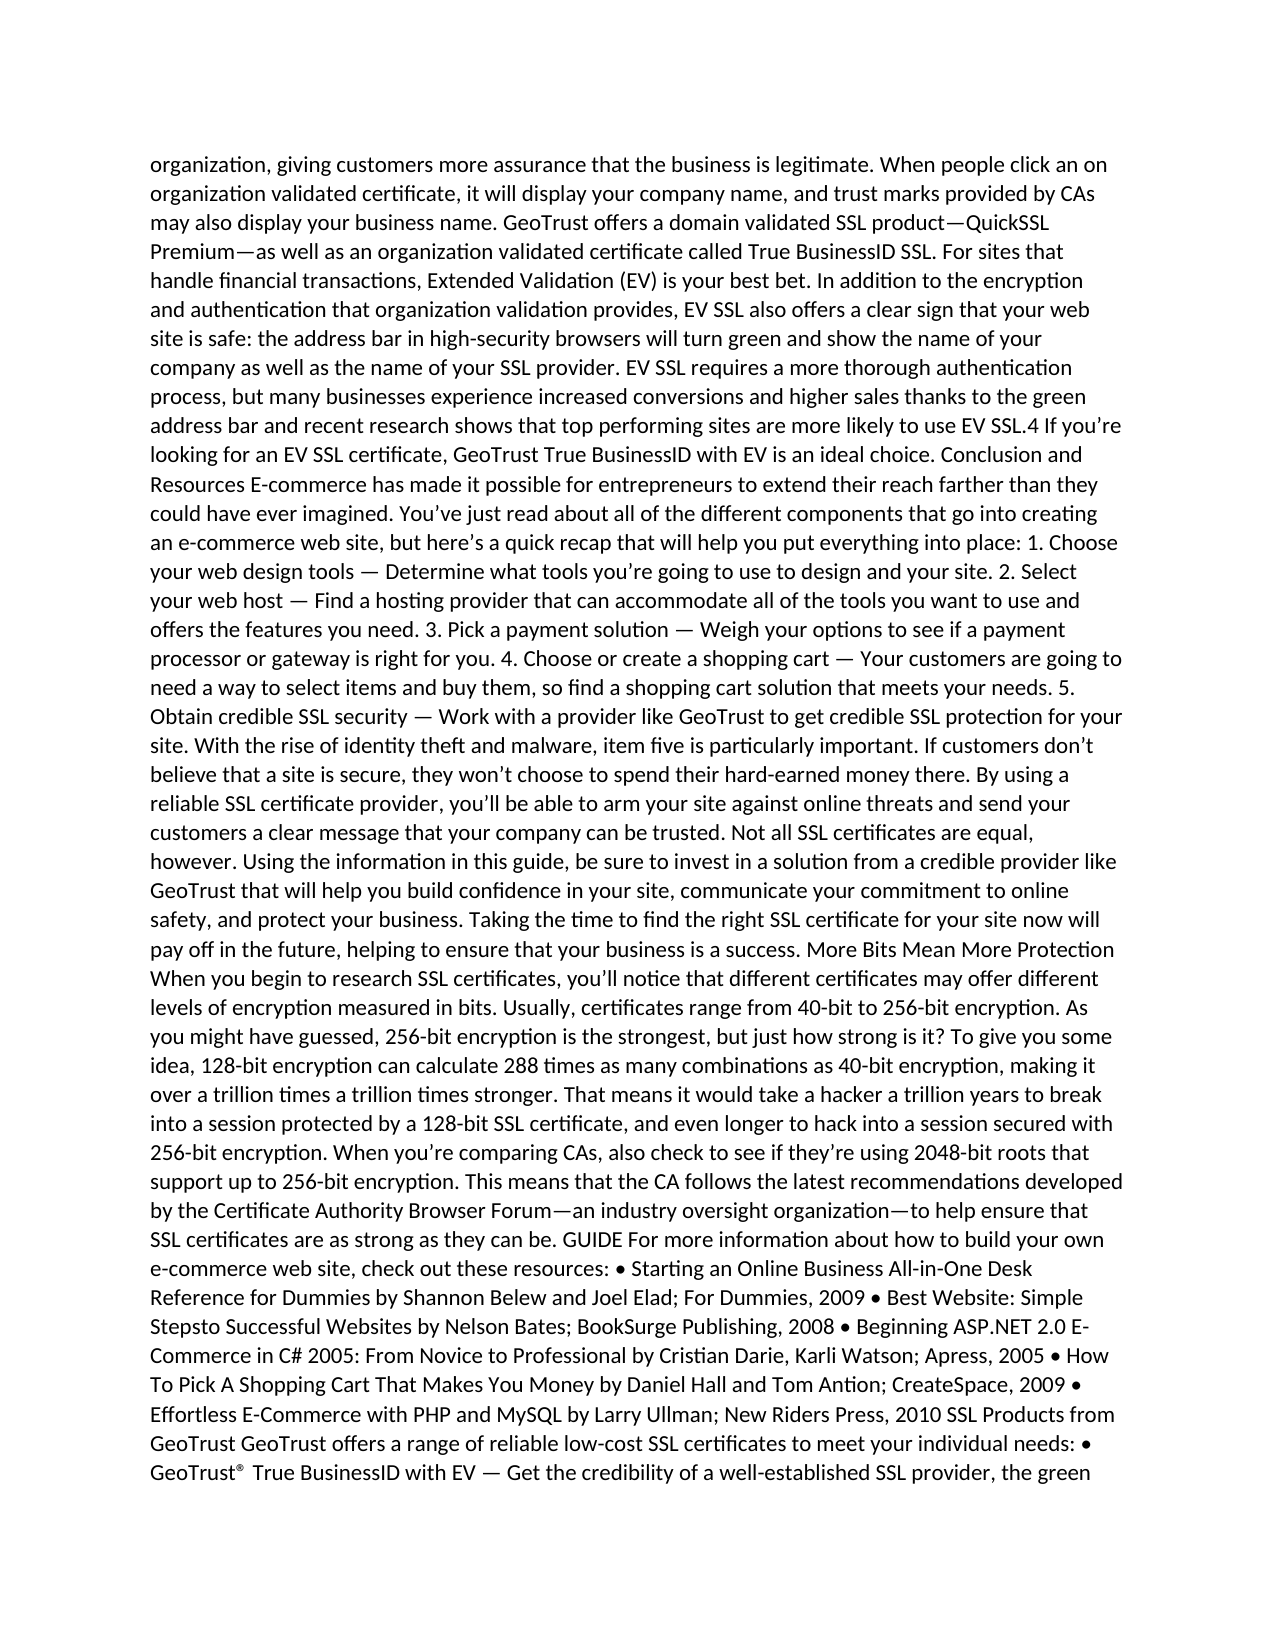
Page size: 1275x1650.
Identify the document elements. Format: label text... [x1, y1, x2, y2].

text organization, giving customers more assurance that the business is legitimate. When people click an on organization validated certificate, it will display your company name, and trust marks provided by CAs may also display your business name. GeoTrust offers a domain validated SSL product—QuickSSL Premium—as well as an organization validated certificate called True BusinessID SSL. For sites that handle financial transactions, Extended Validation (EV) is your best bet. In addition to the encryption and authentication that organization validation provides, EV SSL also offers a clear sign that your web site is safe: the address bar in high-security browsers will turn green and show the name of your company as well as the name of your SSL provider. EV SSL requires a more thorough authentication process, but many businesses experience increased conversions and higher sales thanks to the green address bar and recent research shows that top performing sites are more likely to use EV SSL.4 If you’re looking for an EV SSL certificate, GeoTrust True BusinessID with EV is an ideal choice. Conclusion and Resources E-commerce has made it possible for entrepreneurs to extend their reach farther than they could have ever imagined. You’ve just read about all of the different components that go into creating an e-commerce web site, but here’s a quick recap that will help you put everything into place: 1. Choose your web design tools — Determine what tools you’re going to use to design and your site. 2. Select your web host — Find a hosting provider that can accommodate all of the tools you want to use and offers the features you need. 3. Pick a payment solution — Weigh your options to see if a payment processor or gateway is right for you. 4. Choose or create a shopping cart — Your customers are going to need a way to select items and buy them, so find a shopping cart solution that meets your needs. 5. Obtain credible SSL security — Work with a provider like GeoTrust to get credible SSL protection for your site. With the rise of identity theft and malware, item five is particularly important. If customers don’t believe that a site is secure, they won’t choose to spend their hard-earned money there. By using a reliable SSL certificate provider, you’ll be able to arm your site against online threats and send your customers a clear message that your company can be trusted. Not all SSL certificates are equal, however. Using the information in this guide, be sure to invest in a solution from a credible provider like GeoTrust that will help you build confidence in your site, communicate your commitment to online safety, and protect your business. Taking the time to find the right SSL certificate for your site now will pay off in the future, helping to ensure that your business is a success. More Bits Mean More Protection When you begin to research SSL certificates, you’ll notice that different certificates may offer different levels of encryption measured in bits. Usually, certificates range from 40-bit to 256-bit encryption. As you might have guessed, 256-bit encryption is the strongest, but just how strong is it? To give you some idea, 128-bit encryption can calculate 288 times as many combinations as 40-bit encryption, making it over a trillion times a trillion times stronger. That means it would take a hacker a trillion years to break into a session protected by a 128-bit SSL certificate, and even longer to hack into a session secured with 256-bit encryption. When you’re comparing CAs, also check to see if they’re using 2048-bit roots that support up to 256-bit encryption. This means that the CA follows the latest recommendations developed by the Certificate Authority Browser Forum—an industry oversight organization—to help ensure that SSL certificates are as strong as they can be. GUIDE For more information about how to build your own e-commerce web site, check out these resources: • Starting an Online Business All-in-One Desk Reference for Dummies by Shannon Belew and Joel Elad; For Dummies, 2009 • Best Website: Simple Stepsto Successful Websites by Nelson Bates; BookSurge Publishing, 2008 • Beginning ASP.NET 2.0 E-Commerce in C# 2005: From Novice to Professional by Cristian Darie, Karli Watson; Apress, 2005 • How To Pick A Shopping Cart That Makes You Money by Daniel Hall and Tom Antion; CreateSpace, 2009 • Effortless E-Commerce with PHP and MySQL by Larry Ullman; New Riders Press, 2010 SSL Products from GeoTrust GeoTrust offers a range of reliable low-cost SSL certificates to meet your individual needs: • GeoTrust® True BusinessID with EV — Get the credibility of a well-established SSL provider, the green [150, 150, 1125, 1486]
